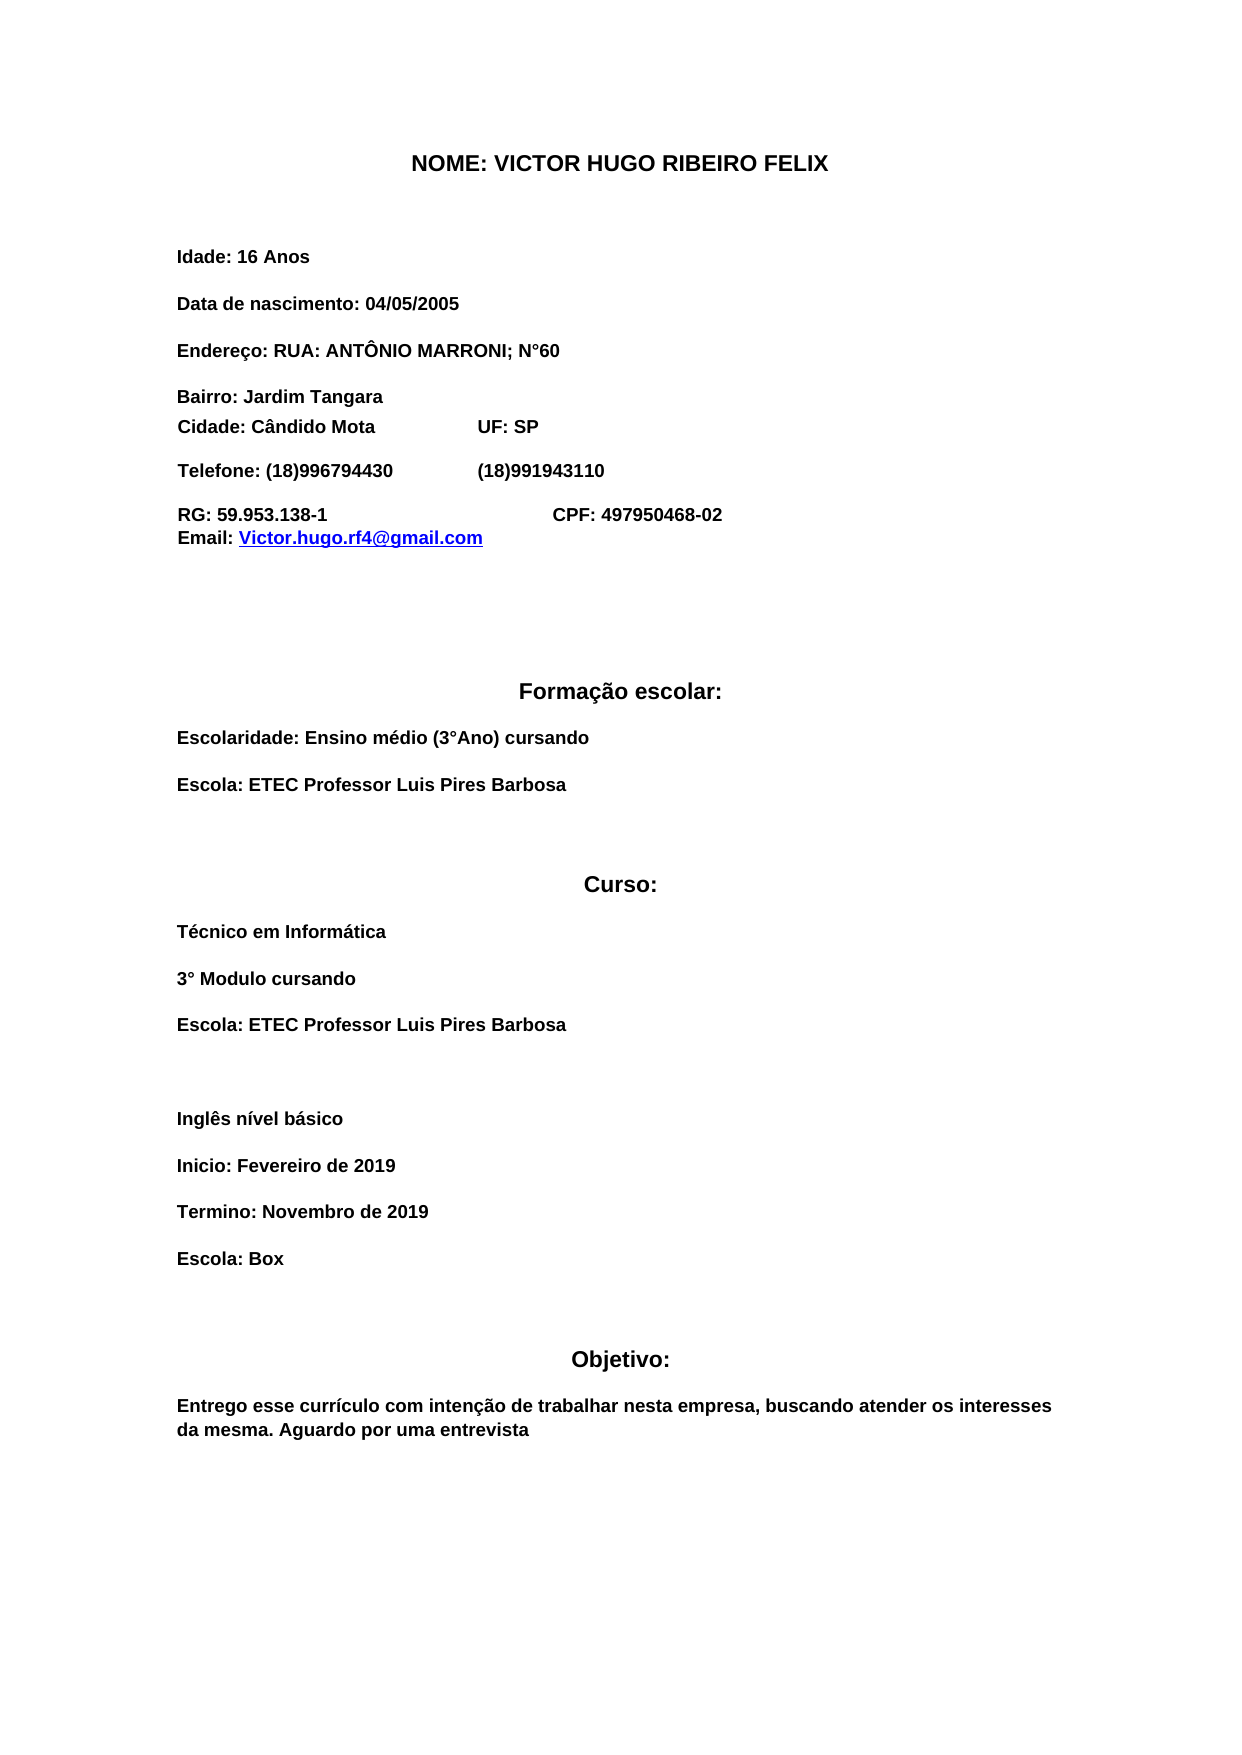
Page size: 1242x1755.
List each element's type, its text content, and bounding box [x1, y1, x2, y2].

table_cell Telefone: (18)996794430 [177, 448, 477, 494]
text Termino: Novembro de 2019 [177, 1201, 1052, 1223]
table_header UF: SP [477, 415, 722, 448]
text Curso: [189, 871, 1052, 898]
text Endereço: RUA: ANTÔNIO MARRONI; N°60 [177, 339, 1052, 361]
text Escola: Box [177, 1248, 1052, 1269]
text 3° Modulo cursando [177, 967, 1052, 989]
text Bairro: Jardim Tangara [177, 386, 1052, 408]
table_cell (18)991943110 [477, 448, 722, 494]
table_cell CPF: 497950468-02 [477, 495, 722, 527]
text Inglês nível básico [177, 1108, 1052, 1129]
text Escola: ETEC Professor Luis Pires Barbosa [177, 1014, 1052, 1036]
table_cell RG: 59.953.138-1 [177, 495, 477, 527]
text Escolaridade: Ensino médio (3°Ano) cursando Escola: ETEC Professor Luis Pires Barbosa [177, 727, 657, 795]
text Data de nascimento: 04/05/2005 [177, 293, 1052, 314]
text Inicio: Fevereiro de 2019 [177, 1154, 1052, 1176]
text Objetivo: [189, 1346, 1052, 1372]
table_header Cidade: Cândido Mota [177, 415, 477, 448]
text Entrego esse currículo com intenção de trabalhar nesta empresa, buscando atender os interesses da mesma. Aguardo por uma entrevista [177, 1395, 1052, 1440]
text Email: Victor.hugo.rf4@gmail.com [177, 527, 1052, 548]
text Formação escolar: [189, 678, 1052, 704]
text Técnico em Informática [177, 921, 1052, 942]
text NOME: VICTOR HUGO RIBEIRO FELIX [189, 150, 1051, 176]
text Idade: 16 Anos [177, 246, 1052, 267]
